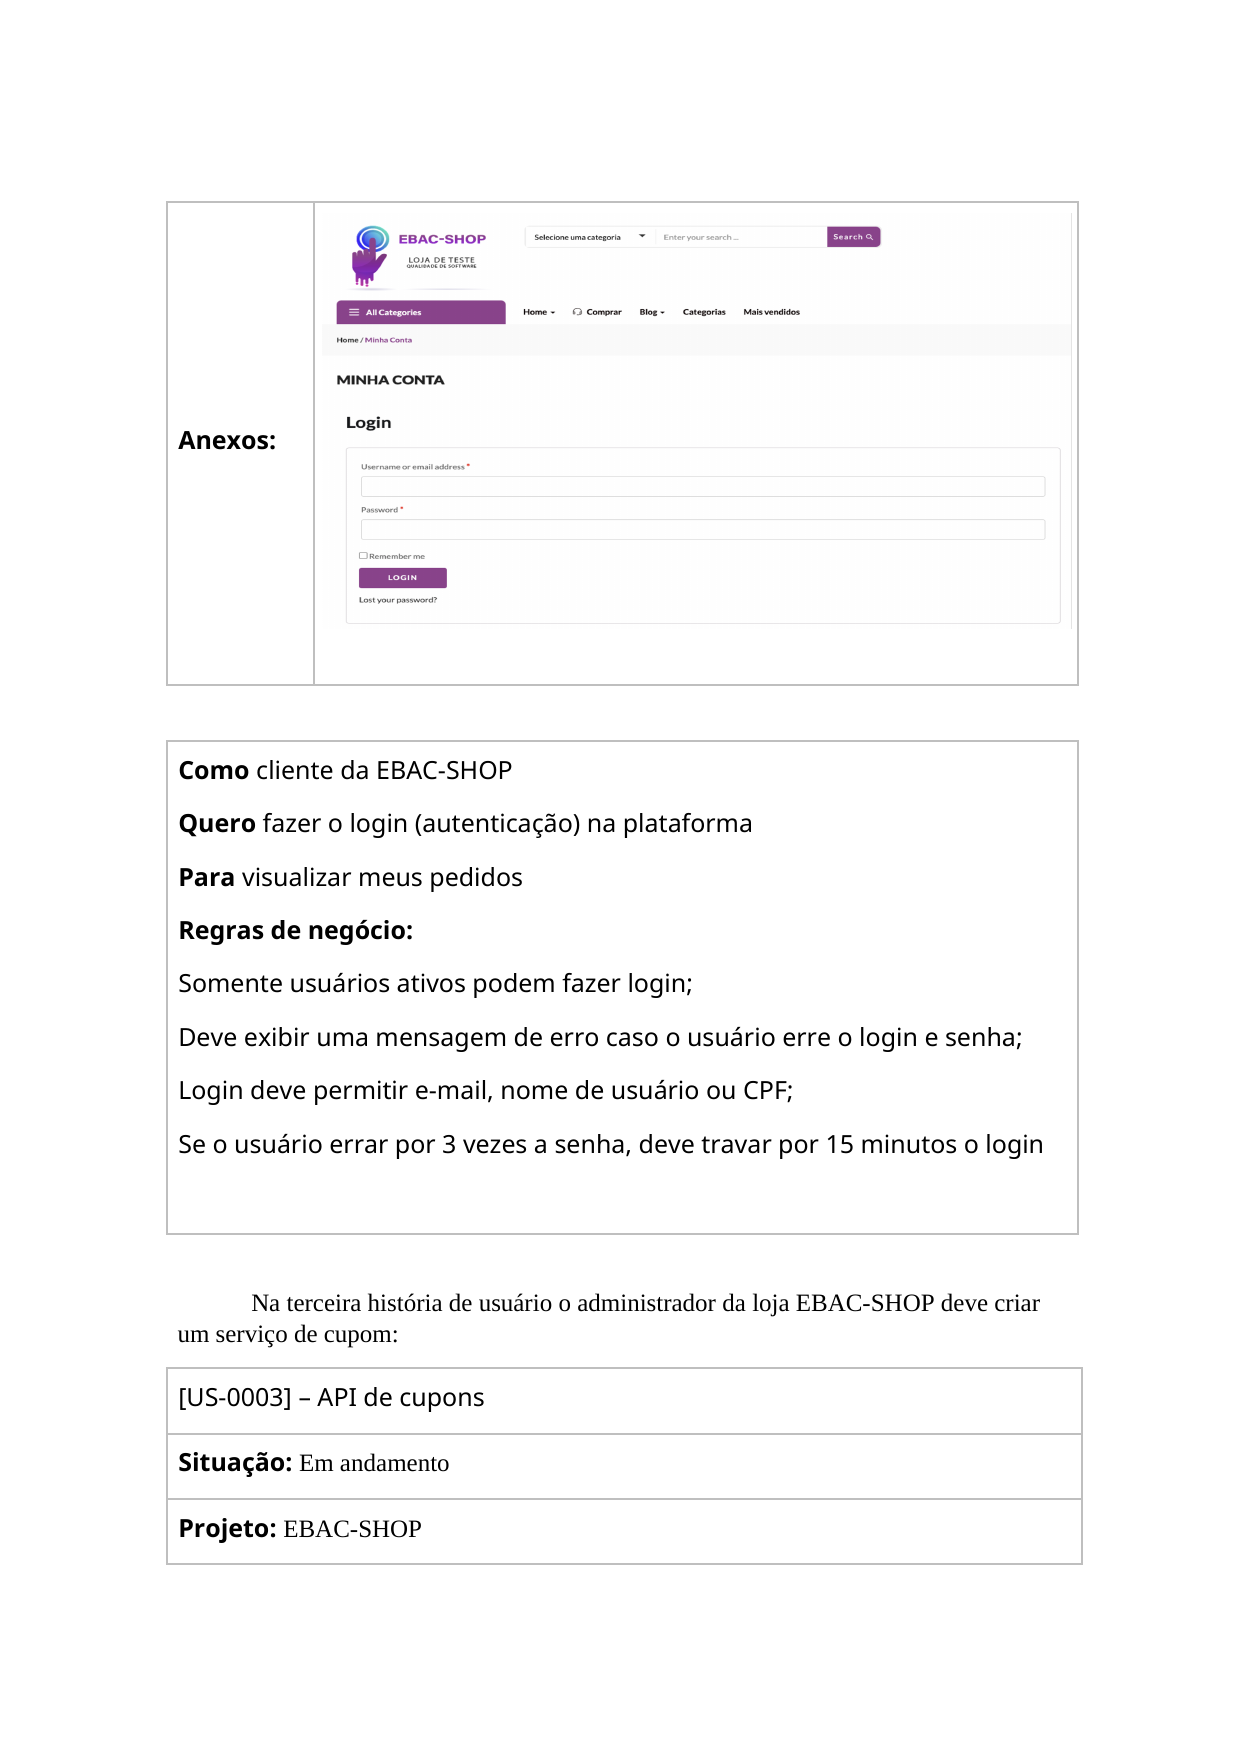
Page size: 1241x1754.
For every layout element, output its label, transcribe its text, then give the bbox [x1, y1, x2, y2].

table_header Como cliente da EBAC-SHOP Quero fazer o login (autenticação) na plataforma Para visualizar meus pedidos Regras de negócio: Somente usuários ativos podem fazer login; Deve exibir uma mensagem de erro caso o usuário erre o login e senha; Login deve permitir e-mail, nome de usuário ou CPF; Se o usuário errar por 3 vezes a senha, deve travar por 15 minutos o login [168, 742, 1077, 1233]
text Na terceira história de usuário o administrador da loja EBAC-SHOP deve criar um serviço de cupom: [177, 1288, 1063, 1348]
picture [322, 213, 1072, 629]
table_header [315, 203, 1077, 684]
table_cell Projeto: EBAC-SHOP [168, 1500, 1081, 1563]
table_header [US-0003] – API de cupons [168, 1369, 1081, 1432]
table_header Anexos: [168, 203, 313, 684]
table_cell Situação: Em andamento [168, 1435, 1081, 1498]
